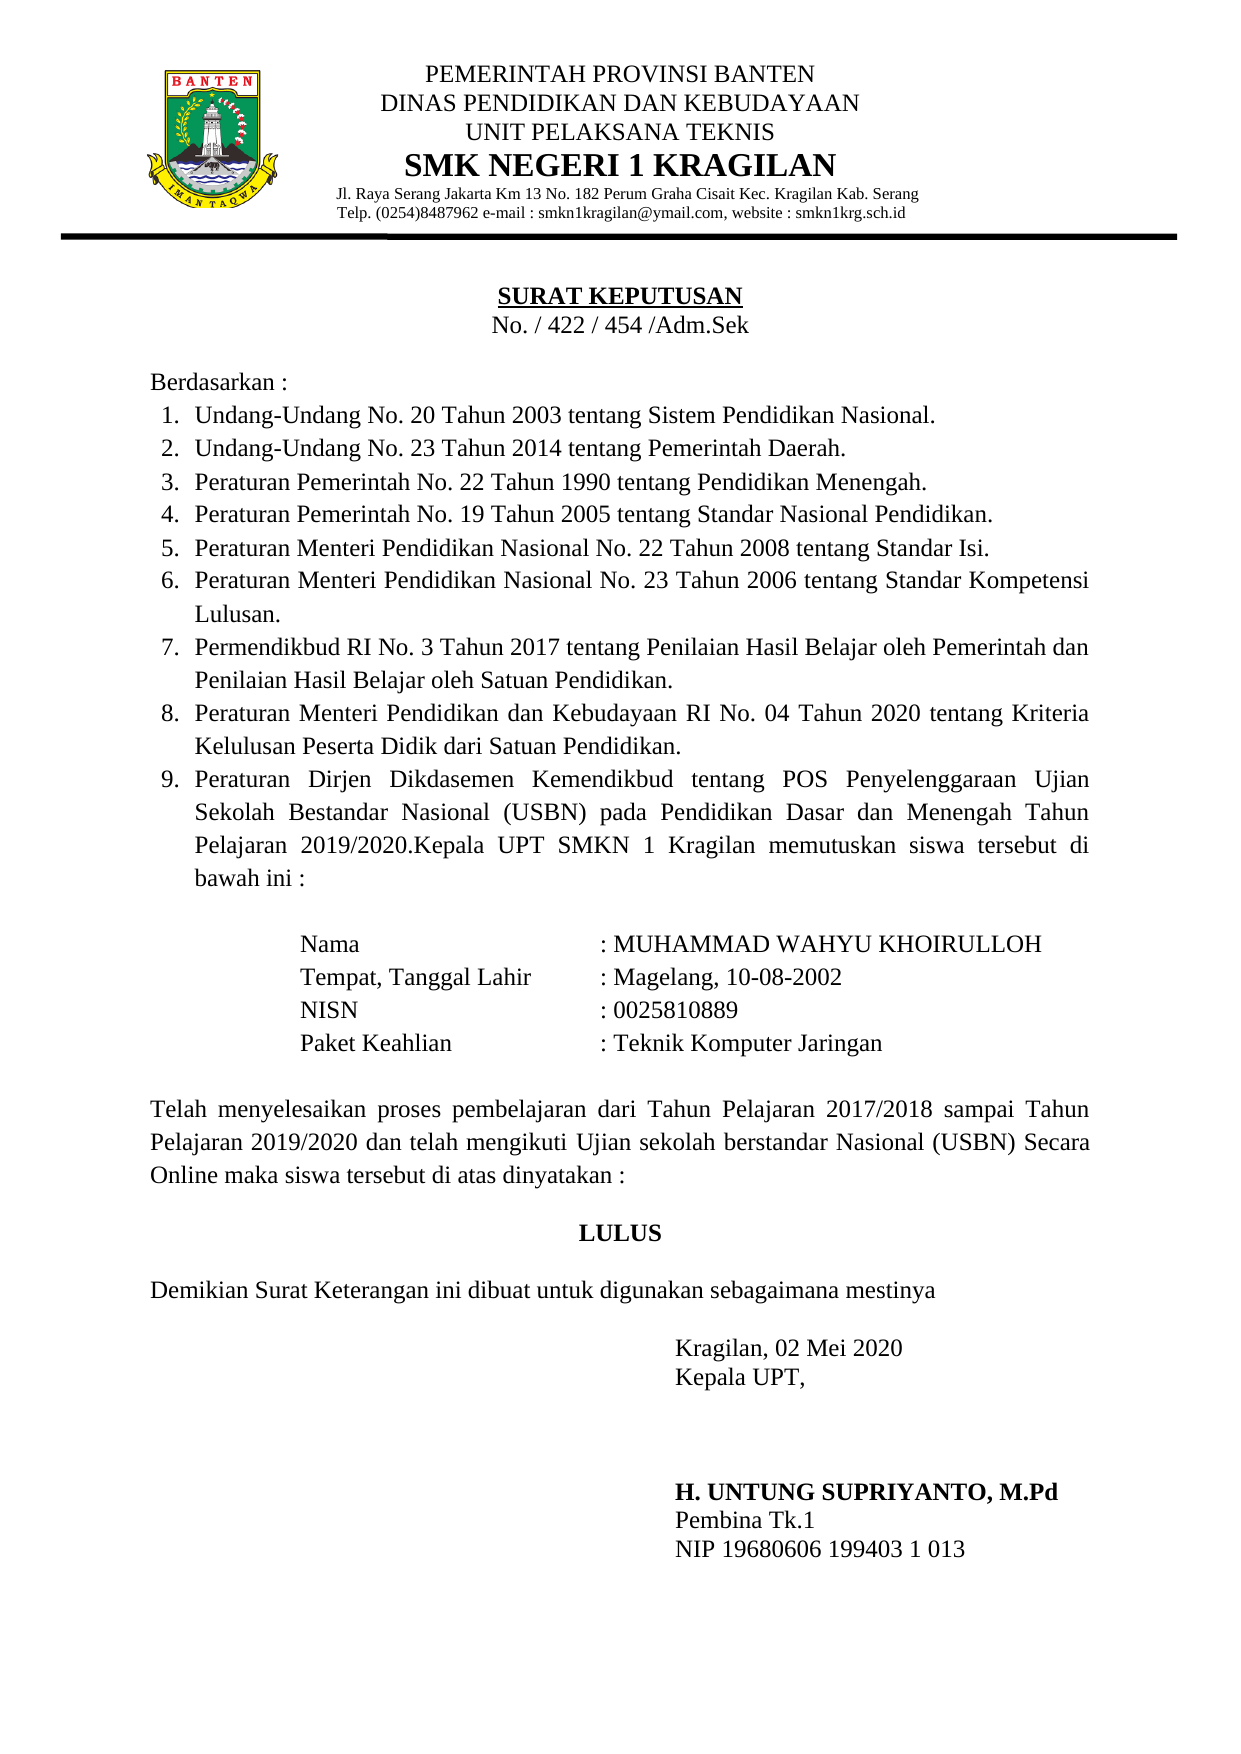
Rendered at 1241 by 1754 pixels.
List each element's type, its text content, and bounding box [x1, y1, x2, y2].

text Kepala UPT, [150, 1362, 1090, 1391]
text Kragilan, 02 Mei 2020 [150, 1333, 1090, 1362]
list Peraturan Pemerintah No. 22 Tahun 1990 tentang Pendidikan Menengah. [179, 467, 1090, 495]
list Peraturan Dirjen Dikdasemen Kemendikbud tentang POS Penyelenggaraan Ujian Sekolah Bestandar Nasional (USBN) pada Pendidikan Dasar dan Menengah Tahun Pelajaran 2019/2020.Kepala UPT SMKN 1 Kragilan memutuskan siswa tersebut di bawah ini : [179, 764, 1090, 892]
text Berdasarkan : [150, 367, 1090, 396]
text Tempat, Tanggal Lahir : Magelang, 10-08-2002 [150, 962, 1090, 991]
text NIP 19680606 199403 1 013 [150, 1534, 1090, 1563]
text Paket Keahlian : Teknik Komputer Jaringan [150, 1028, 1090, 1057]
text No. / 422 / 454 /Adm.Sek [150, 310, 1090, 339]
list Peraturan Pemerintah No. 19 Tahun 2005 tentang Standar Nasional Pendidikan. [179, 499, 1090, 528]
text Demikian Surat Keterangan ini dibuat untuk digunakan sebagaimana mestinya [150, 1276, 1090, 1304]
list Undang-Undang No. 20 Tahun 2003 tentang Sistem Pendidikan Nasional. [179, 401, 1090, 429]
list Peraturan Menteri Pendidikan Nasional No. 23 Tahun 2006 tentang Standar Kompetensi Lulusan. [179, 566, 1090, 627]
text Telah menyelesaikan proses pembelajaran dari Tahun Pelajaran 2017/2018 sampai Tahun Pelajaran 2019/2020 dan telah mengikuti Ujian sekolah berstandar Nasional (USBN) Secara Online maka siswa tersebut di atas dinyatakan : [150, 1094, 1090, 1189]
text LULUS [150, 1218, 1090, 1247]
picture [146, 70, 279, 208]
text H. UNTUNG SUPRIYANTO, M.Pd [150, 1477, 1090, 1506]
list Permendikbud RI No. 3 Tahun 2017 tentang Penilaian Hasil Belajar oleh Pemerintah dan Penilaian Hasil Belajar oleh Satuan Pendidikan. [179, 632, 1090, 693]
text Pembina Tk.1 [150, 1506, 1090, 1534]
list Undang-Undang No. 23 Tahun 2014 tentang Pemerintah Daerah. [179, 433, 1090, 462]
text SURAT KEPUTUSAN [150, 281, 1090, 310]
text NISN : 0025810889 [150, 995, 1090, 1024]
list Peraturan Menteri Pendidikan dan Kebudayaan RI No. 04 Tahun 2020 tentang Kriteria Kelulusan Peserta Didik dari Satuan Pendidikan. [179, 698, 1090, 759]
list Peraturan Menteri Pendidikan Nasional No. 22 Tahun 2008 tentang Standar Isi. [179, 533, 1090, 561]
text Nama : MUHAMMAD WAHYU KHOIRULLOH [150, 929, 1090, 958]
